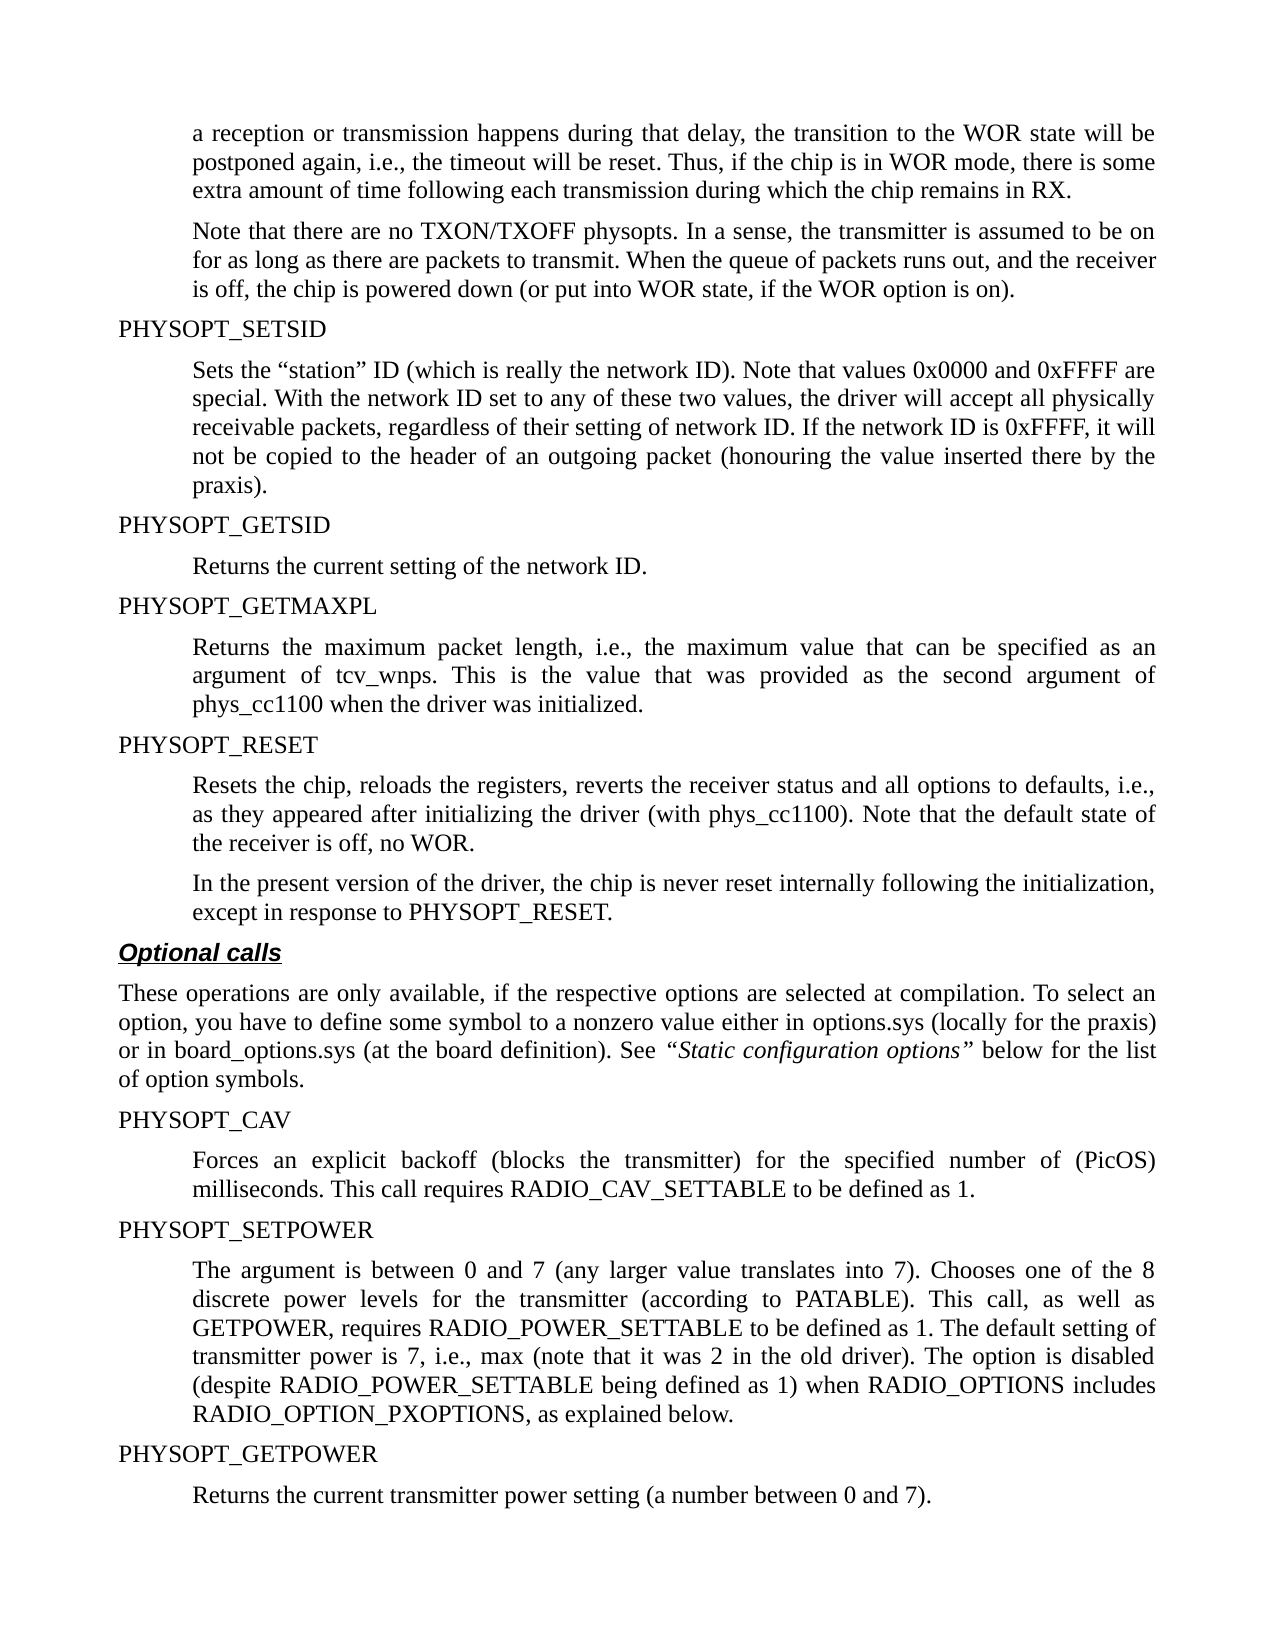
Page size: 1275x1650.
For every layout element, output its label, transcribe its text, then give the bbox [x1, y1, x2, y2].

text PHYSOPT_RESET [118, 730, 1157, 758]
text Resets the chip, reloads the registers, reverts the receiver status and all options to defaults, i.e., as they appeared after initializing the driver (with phys_cc1100). Note that the default state of the receiver is off, no WOR. [192, 770, 1157, 857]
text Forces an explicit backoff (blocks the transmitter) for the specified number of (PicOS) milliseconds. This call requires RADIO_CAV_SETTABLE to be defined as 1. [192, 1145, 1157, 1203]
text PHYSOPT_GETSID [118, 510, 1157, 539]
text PHYSOPT_GETMAXPL [118, 591, 1157, 620]
text The argument is between 0 and 7 (any larger value translates into 7). Chooses one of the 8 discrete power levels for the transmitter (according to PATABLE). This call, as well as GETPOWER, requires RADIO_POWER_SETTABLE to be defined as 1. The default setting of transmitter power is 7, i.e., max (note that it was 2 in the old driver). The option is disabled (despite RADIO_POWER_SETTABLE being defined as 1) when RADIO_OPTIONS includes RADIO_OPTION_PXOPTIONS, as explained below. [192, 1255, 1157, 1428]
text Sets the “station” ID (which is really the network ID). Note that values 0x0000 and 0xFFFF are special. With the network ID set to any of these two values, the driver will accept all physically receivable packets, regardless of their setting of network ID. If the network ID is 0xFFFF, it will not be copied to the header of an outgoing packet (honouring the value inserted there by the praxis). [192, 355, 1157, 498]
text PHYSOPT_SETPOWER [118, 1215, 1157, 1243]
text Returns the current transmitter power setting (a number between 0 and 7). [192, 1480, 1157, 1509]
text a reception or transmission happens during that delay, the transition to the WOR state will be postponed again, i.e., the timeout will be reset. Thus, if the chip is in WOR mode, there is some extra amount of time following each transmission during which the chip remains in RX. [192, 118, 1157, 204]
text These operations are only available, if the respective options are selected at compilation. To select an option, you have to define some symbol to a nonzero value either in options.sys (locally for the praxis) or in board_options.sys (at the board definition). See “Static configuration options” below for the list of option symbols. [118, 978, 1157, 1093]
text PHYSOPT_CAV [118, 1105, 1157, 1134]
text In the present version of the driver, the chip is never reset internally following the initialization, except in response to PHYSOPT_RESET. [192, 868, 1157, 926]
subtitle Optional calls [118, 938, 1157, 966]
text PHYSOPT_GETPOWER [118, 1439, 1157, 1468]
text PHYSOPT_SETSID [118, 314, 1157, 343]
text Returns the current setting of the network ID. [192, 551, 1157, 579]
text Returns the maximum packet length, i.e., the maximum value that can be specified as an argument of tcv_wnps. This is the value that was provided as the second argument of phys_cc1100 when the driver was initialized. [192, 632, 1157, 718]
text Note that there are no TXON/TXOFF physopts. In a sense, the transmitter is assumed to be on for as long as there are packets to transmit. When the queue of packets runs out, and the receiver is off, the chip is powered down (or put into WOR state, if the WOR option is on). [192, 216, 1157, 302]
